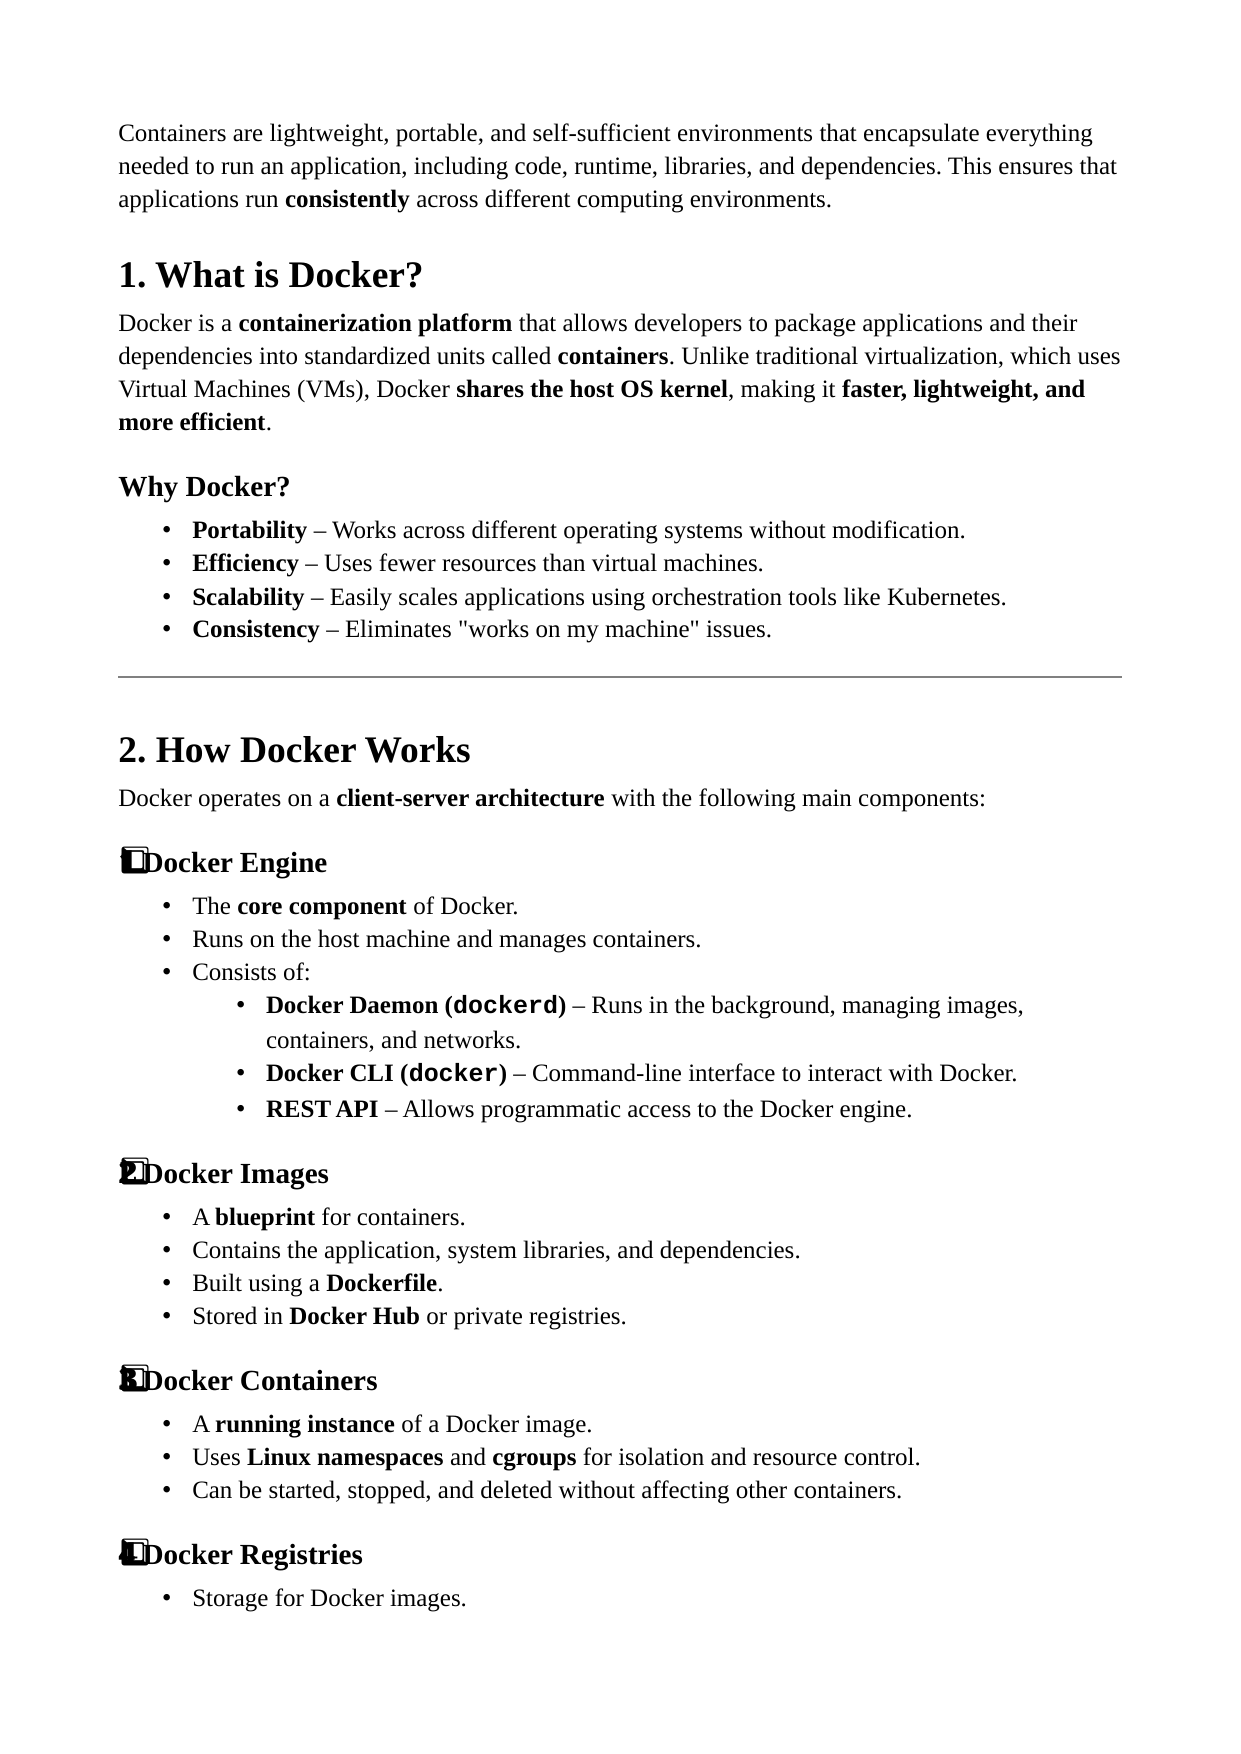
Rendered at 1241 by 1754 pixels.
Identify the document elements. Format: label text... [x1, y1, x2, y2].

list Uses Linux namespaces and cgroups for isolation and resource control. [162, 1442, 1122, 1471]
list Can be started, stopped, and deleted without affecting other containers. [162, 1475, 1122, 1504]
list Consistency – Eliminates "works on my machine" issues. [162, 614, 1122, 643]
list Runs on the host machine and manages containers. [162, 924, 1122, 953]
list A blueprint for containers. [162, 1202, 1122, 1231]
list Efficiency – Uses fewer resources than virtual machines. [162, 548, 1122, 577]
subtitle 3️⃣ Docker Containers [118, 1363, 1122, 1397]
list Built using a Dockerfile. [162, 1268, 1122, 1297]
text Docker operates on a client-server architecture with the following main components: [118, 783, 1122, 812]
list Storage for Docker images. [162, 1583, 1122, 1612]
list Portability – Works across different operating systems without modification. [162, 516, 1122, 544]
list A running instance of a Docker image. [162, 1409, 1122, 1438]
list Docker Daemon (dockerd) – Runs in the background, managing images, containers, and networks. [236, 990, 1122, 1054]
subtitle 4️⃣ Docker Registries [118, 1537, 1122, 1571]
subtitle 2️⃣ Docker Images [118, 1156, 1122, 1189]
list REST API – Allows programmatic access to the Docker engine. [236, 1094, 1122, 1122]
list Stored in Docker Hub or private registries. [162, 1301, 1122, 1330]
list Consists of: [162, 957, 1122, 986]
subtitle 2. How Docker Works [118, 727, 1122, 770]
subtitle Why Docker? [118, 469, 1122, 503]
list Scalability – Easily scales applications using orchestration tools like Kubernetes. [162, 582, 1122, 610]
subtitle 1. What is Docker? [118, 253, 1122, 296]
text Docker is a containerization platform that allows developers to package applications and their dependencies into standardized units called containers. Unlike traditional virtualization, which uses Virtual Machines (VMs), Docker shares the host OS kernel, making it faster, lightweight, and more efficient. [118, 308, 1122, 436]
subtitle 1️⃣ Docker Engine [118, 845, 1122, 879]
text Containers are lightweight, portable, and self-sufficient environments that encapsulate everything needed to run an application, including code, runtime, libraries, and dependencies. This ensures that applications run consistently across different computing environments. [118, 118, 1122, 213]
list The core component of Docker. [162, 891, 1122, 920]
list Docker CLI (docker) – Command-line interface to interact with Docker. [236, 1058, 1122, 1089]
list Contains the application, system libraries, and dependencies. [162, 1235, 1122, 1264]
